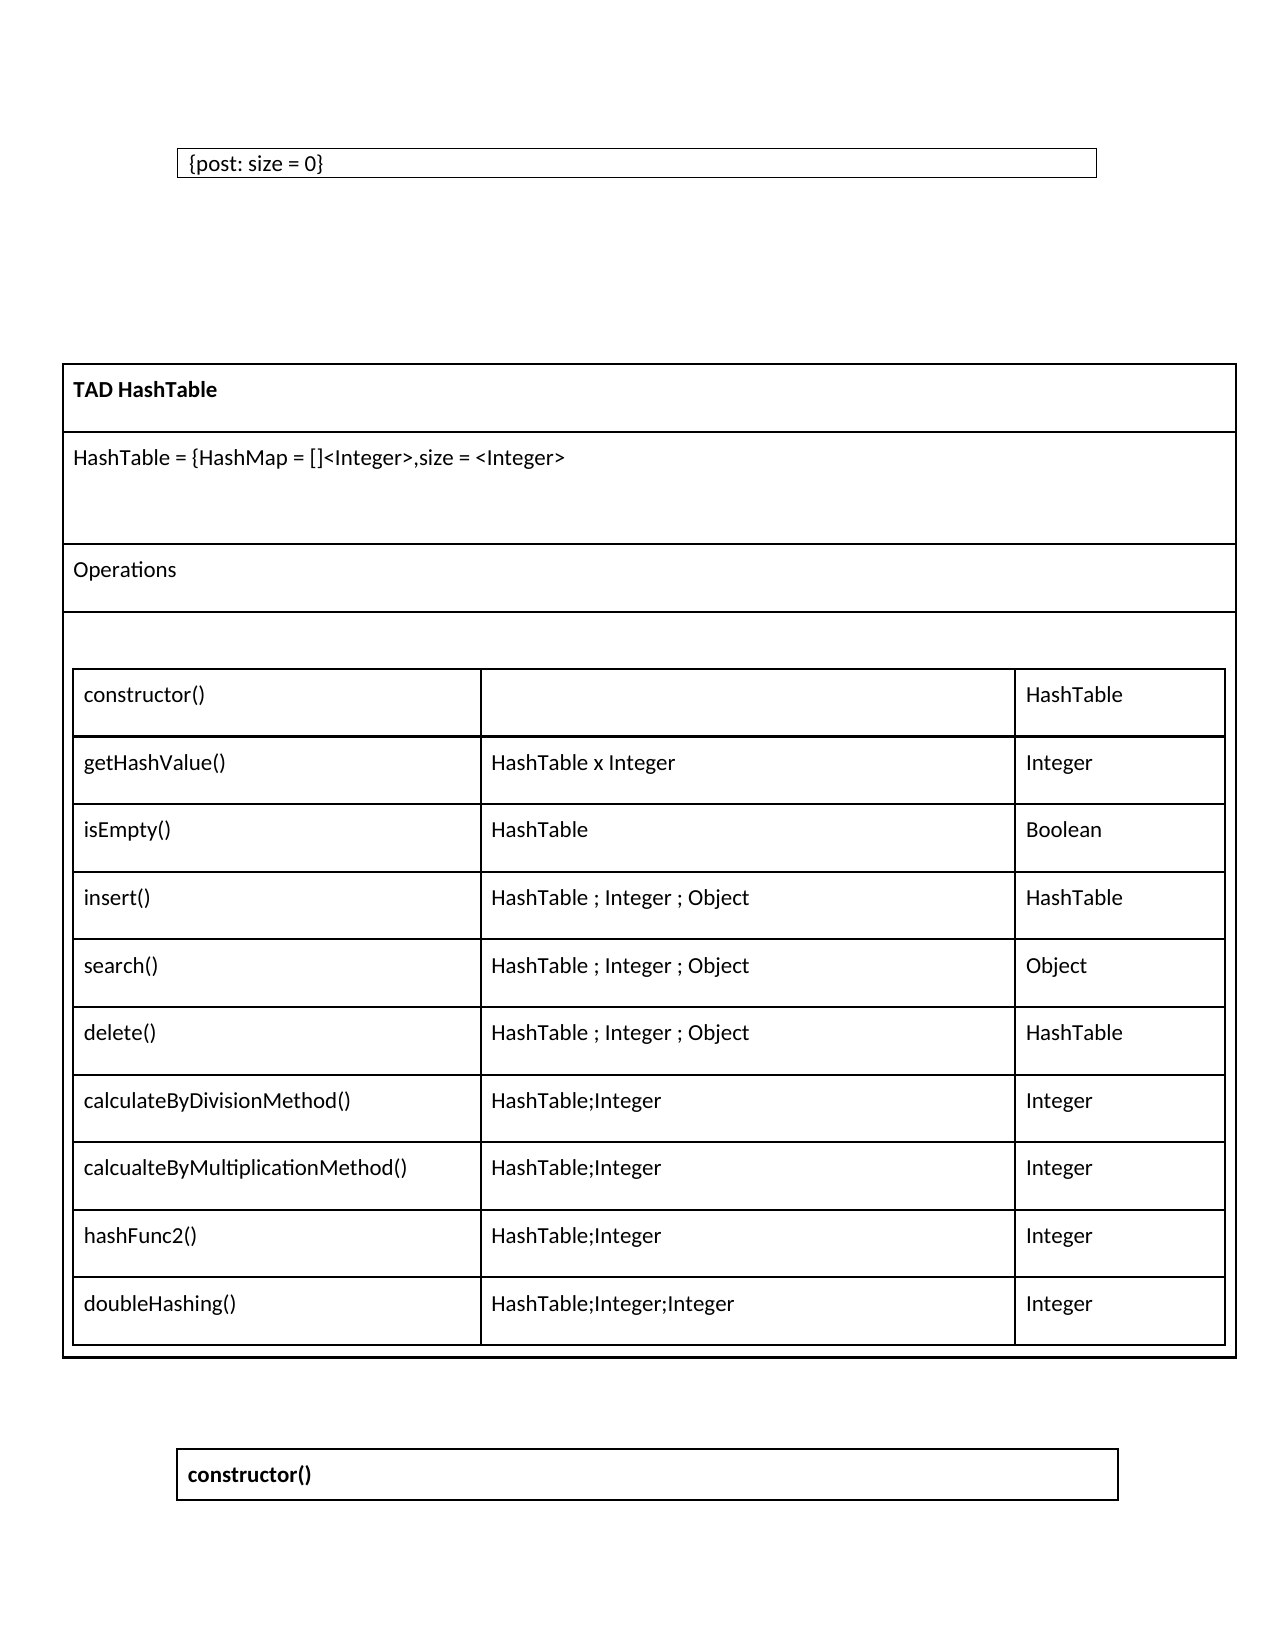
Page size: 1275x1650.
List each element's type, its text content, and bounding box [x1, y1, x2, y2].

table_cell HashTable ; Integer ; Object [482, 1008, 1014, 1073]
table_header constructor() [178, 1450, 1117, 1499]
table_cell HashTable [1016, 873, 1224, 938]
table_cell delete() [74, 1008, 480, 1073]
table_cell Integer [1016, 1143, 1224, 1209]
table_header TAD HashTable [64, 365, 1235, 431]
table_cell HashTable;Integer [482, 1211, 1014, 1276]
table_cell insert() [74, 873, 480, 938]
table_cell Object [1016, 940, 1224, 1006]
table_cell Boolean [1016, 805, 1224, 871]
table_header HashTable [1016, 670, 1224, 735]
table_cell {post: size = 0} [178, 149, 1096, 177]
table_cell HashTable;Integer [482, 1143, 1014, 1209]
table_header constructor() [74, 670, 480, 735]
table_cell Integer [1016, 1076, 1224, 1141]
table_cell HashTable;Integer [482, 1076, 1014, 1141]
table_cell calculateByDivisionMethod() [74, 1076, 480, 1141]
table_cell search() [74, 940, 480, 1006]
table_cell HashTable ; Integer ; Object [482, 873, 1014, 938]
table_header [482, 670, 1014, 735]
table_cell getHashValue() [74, 738, 480, 803]
table_cell HashTable;Integer;Integer [482, 1278, 1014, 1344]
table_cell HashTable [1016, 1008, 1224, 1073]
table_cell isEmpty() [74, 805, 480, 871]
table_cell HashTable ; Integer ; Object [482, 940, 1014, 1006]
table_cell Integer [1016, 1211, 1224, 1276]
table_cell calcualteByMultiplicationMethod() [74, 1143, 480, 1209]
table_cell HashTable x Integer [482, 738, 1014, 803]
table_cell hashFunc2() [74, 1211, 480, 1276]
table_cell doubleHashing() [74, 1278, 480, 1344]
table_cell Integer [1016, 1278, 1224, 1344]
table_cell Operations [64, 545, 1235, 611]
table_cell Integer [1016, 738, 1224, 803]
table_cell [64, 613, 1235, 1356]
table_cell HashTable = {HashMap = []<Integer>,size = <Integer> [64, 433, 1235, 543]
table_cell HashTable [482, 805, 1014, 871]
